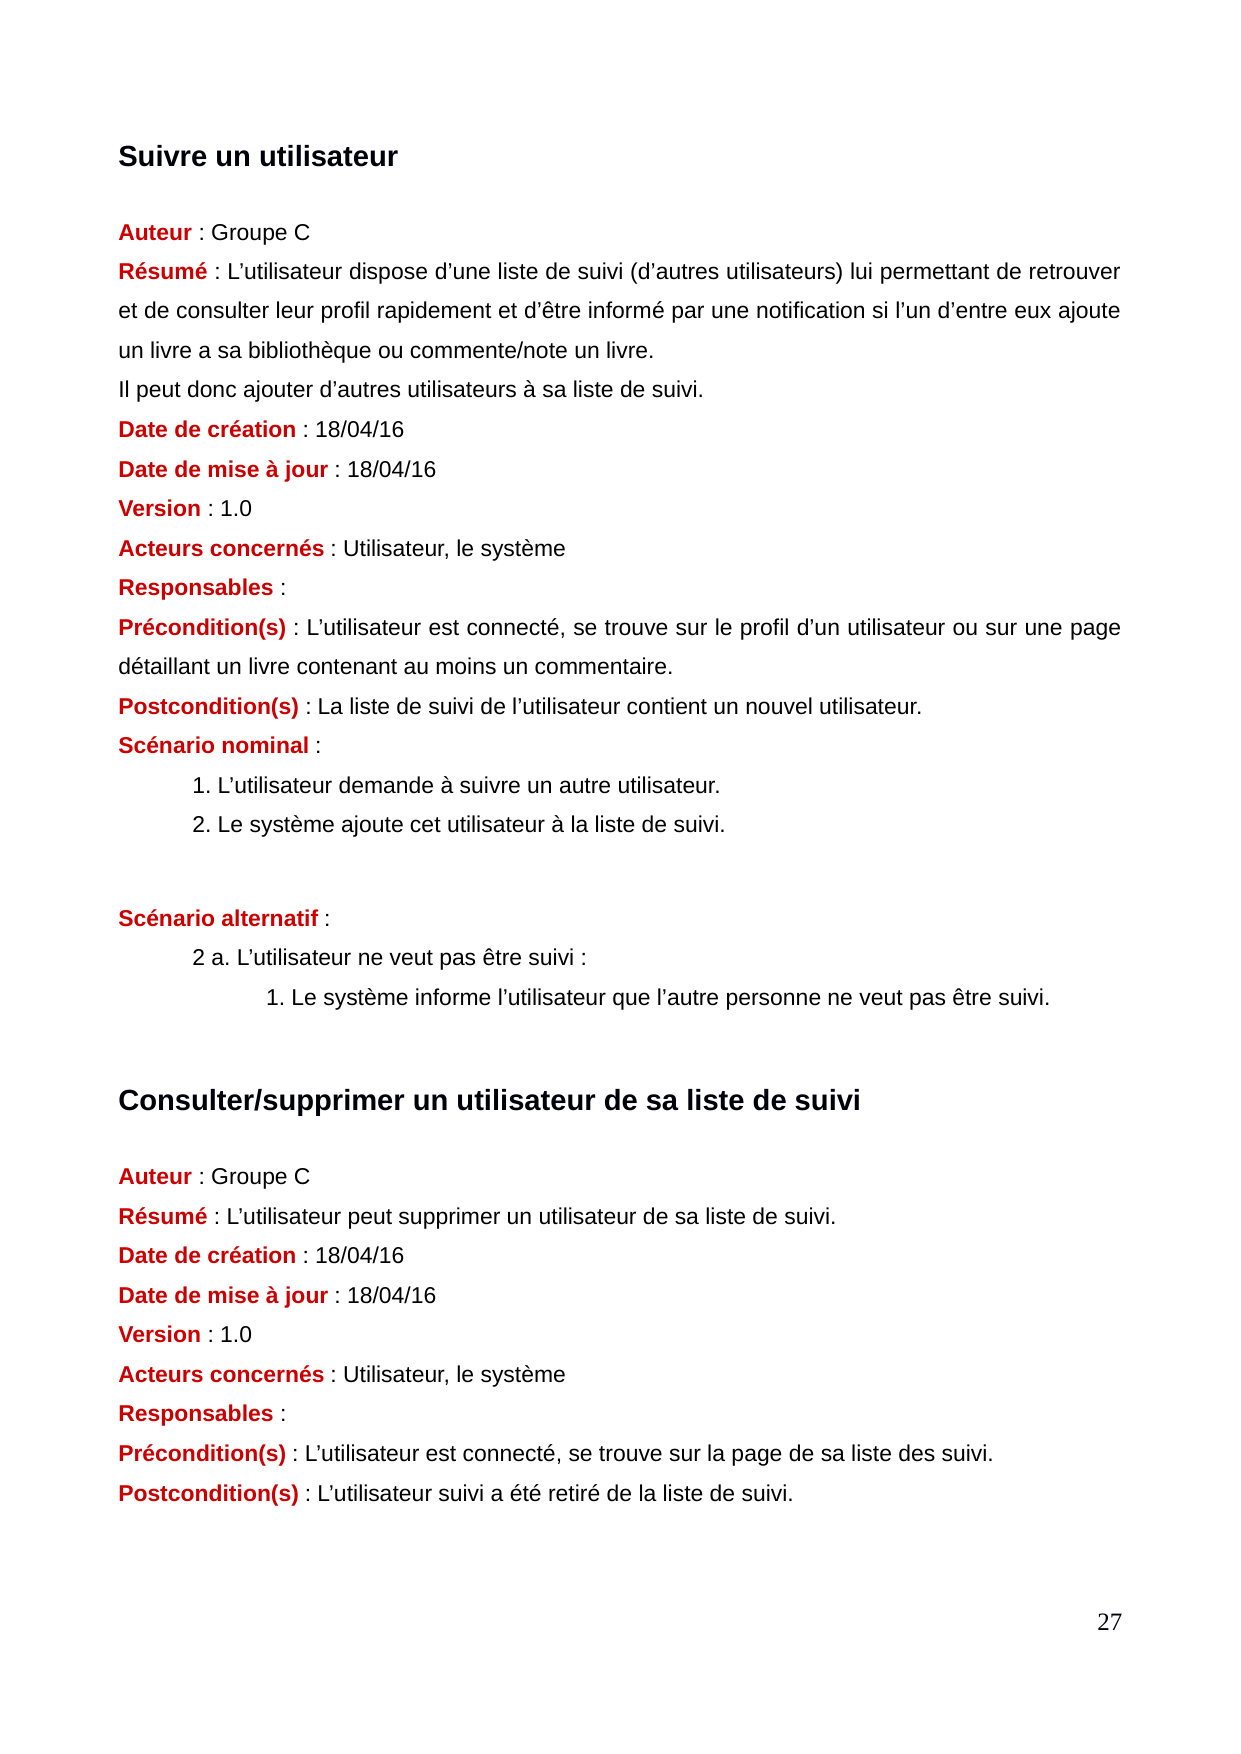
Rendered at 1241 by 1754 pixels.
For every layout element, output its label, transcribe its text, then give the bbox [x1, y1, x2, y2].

text Version : 1.0 [118, 495, 1122, 521]
text Acteurs concernés : Utilisateur, le système [118, 534, 1122, 561]
text Date de mise à jour : 18/04/16 [118, 456, 1122, 482]
text Date de mise à jour : 18/04/16 [118, 1282, 1122, 1308]
text Auteur : Groupe C [118, 218, 1122, 245]
text Précondition(s) : L’utilisateur est connecté, se trouve sur la page de sa liste des suivi. [118, 1440, 1122, 1466]
text Responsables : [118, 1400, 1122, 1427]
text Date de création : 18/04/16 [118, 416, 1122, 442]
text Postcondition(s) : L’utilisateur suivi a été retiré de la liste de suivi. [118, 1479, 1122, 1506]
text Résumé : L’utilisateur peut supprimer un utilisateur de sa liste de suivi. [118, 1203, 1122, 1229]
text Version : 1.0 [118, 1321, 1122, 1348]
subtitle Suivre un utilisateur [118, 139, 1122, 172]
text Postcondition(s) : La liste de suivi de l’utilisateur contient un nouvel utilisateur. [118, 693, 1122, 719]
text Scénario nominal : [118, 732, 1122, 758]
subtitle Consulter/supprimer un utilisateur de sa liste de suivi [118, 1083, 1122, 1117]
text Il peut donc ajouter d’autres utilisateurs à sa liste de suivi. [118, 376, 1122, 403]
text Acteurs concernés : Utilisateur, le système [118, 1361, 1122, 1387]
text 2 a. L’utilisateur ne veut pas être suivi : [118, 944, 1122, 971]
text Date de création : 18/04/16 [118, 1242, 1122, 1268]
text Résumé : L’utilisateur dispose d’une liste de suivi (d’autres utilisateurs) lui permettant de retrouver et de consulter leur profil rapidement et d’être informé par une notification si l’un d’entre eux ajoute un livre a sa bibliothèque ou commente/note un livre. [118, 258, 1122, 363]
text 2. Le système ajoute cet utilisateur à la liste de suivi. [118, 811, 1122, 838]
text Scénario alternatif : [118, 905, 1122, 931]
text Responsables : [118, 574, 1122, 601]
text 1. Le système informe l’utilisateur que l’autre personne ne veut pas être suivi. [118, 984, 1122, 1010]
text Auteur : Groupe C [118, 1163, 1122, 1189]
text Précondition(s) : L’utilisateur est connecté, se trouve sur le profil d’un utilisateur ou sur une page détaillant un livre contenant au moins un commentaire. [118, 614, 1122, 679]
text 1. L’utilisateur demande à suivre un autre utilisateur. [118, 772, 1122, 798]
